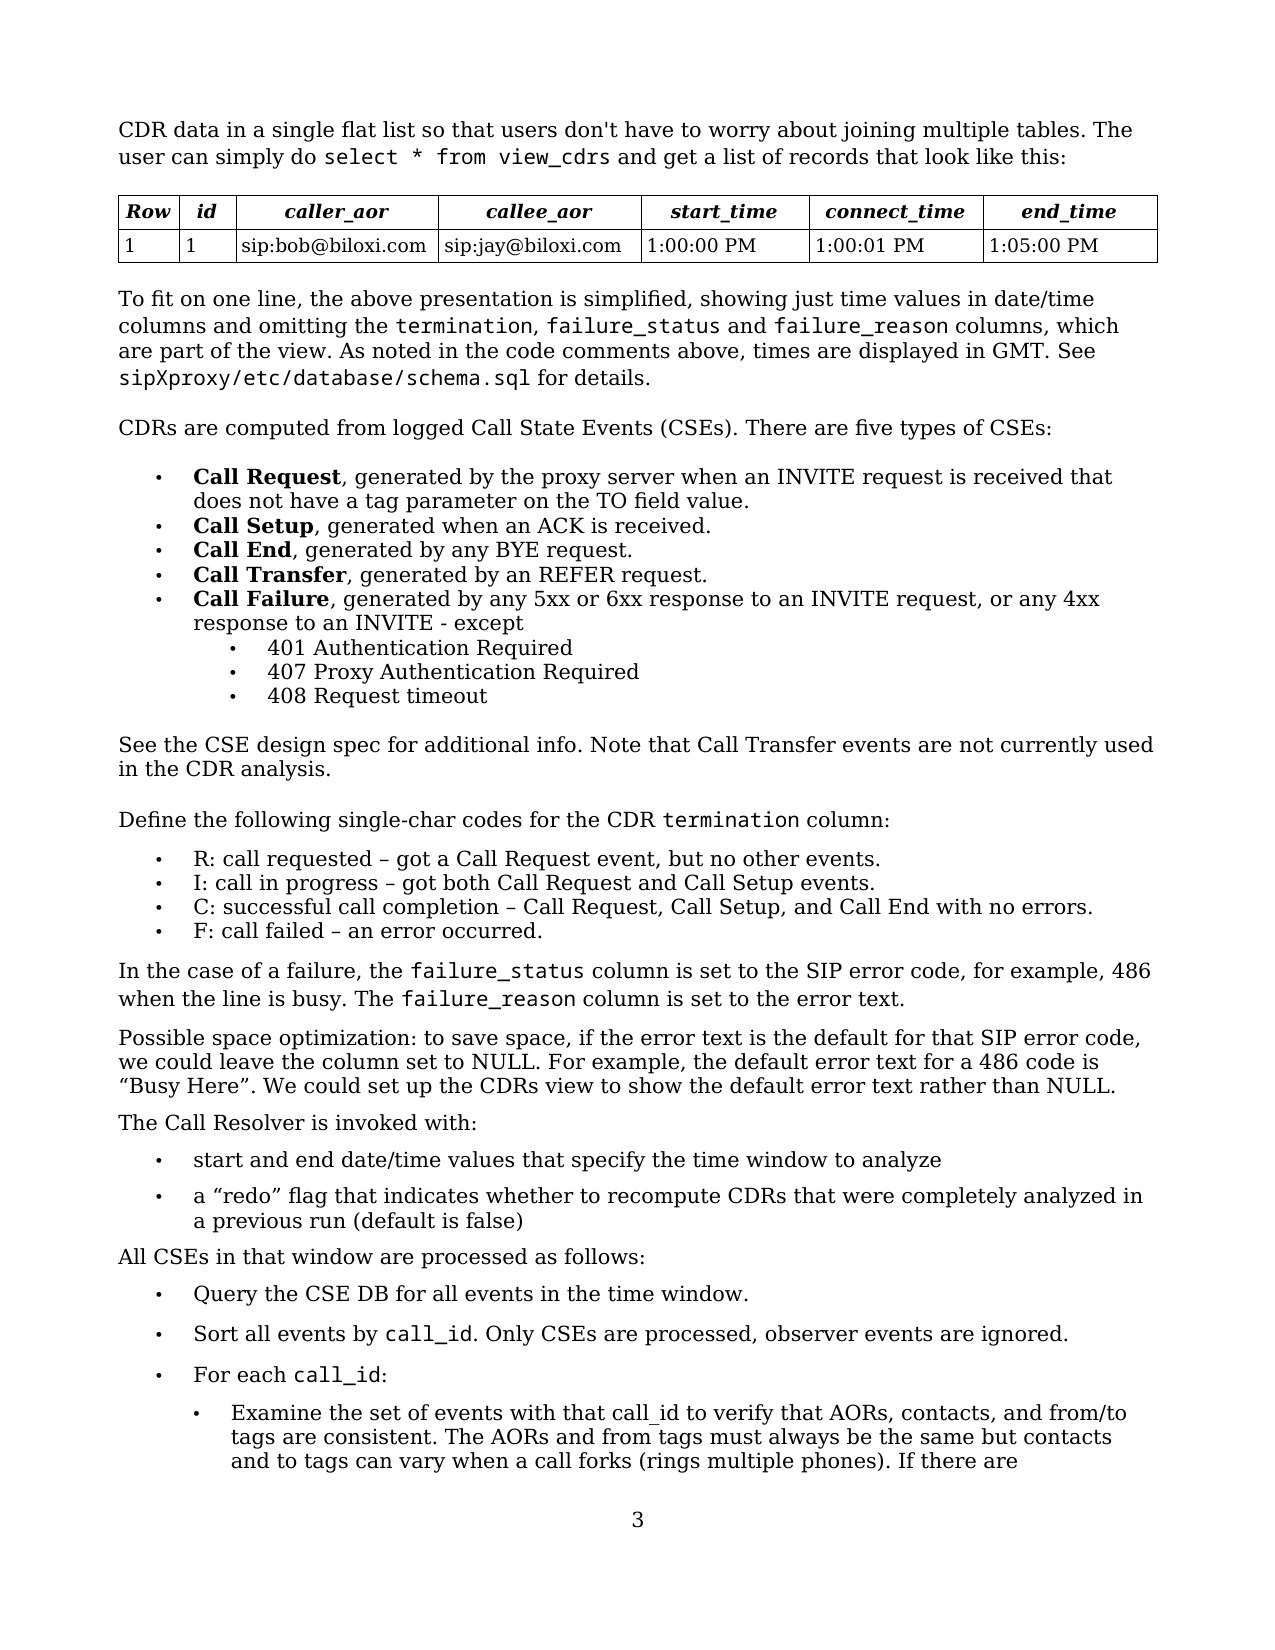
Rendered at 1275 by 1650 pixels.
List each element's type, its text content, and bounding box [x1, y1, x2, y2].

list C: successful call completion – Call Request, Call Setup, and Call End with no errors. [156, 895, 1157, 919]
text In the case of a failure, the failure_status column is set to the SIP error code, for example, 486 when the line is busy. The failure_reason column is set to the error text. [118, 956, 1157, 1013]
list Call Request, generated by the proxy server when an INVITE request is received that does not have a tag parameter on the TO field value. [156, 465, 1157, 513]
table_cell 1 [180, 230, 236, 262]
table_cell 1:05:00 PM [984, 230, 1157, 262]
list start and end date/time values that specify the time window to analyze [156, 1148, 1157, 1172]
list 401 Authentication Required [229, 636, 1157, 660]
list Call Setup, generated when an ACK is received. [156, 513, 1157, 538]
table_cell 1:00:00 PM [642, 230, 809, 262]
list Call Failure, generated by any 5xx or 6xx response to an INVITE request, or any 4xx response to an INVITE - except [156, 587, 1157, 636]
list R: call requested – got a Call Request event, but no other events. [156, 847, 1157, 871]
list Sort all events by call_id. Only CSEs are processed, observer events are ignored. [156, 1319, 1157, 1347]
list For each call_id: [156, 1360, 1157, 1388]
text CDRs are computed from logged Call State Events (CSEs). There are five types of CSEs: [118, 416, 1157, 441]
list a “redo” flag that indicates whether to recompute CDRs that were completely analyzed in a previous run (default is false) [156, 1184, 1157, 1233]
list F: call failed – an error occurred. [156, 919, 1157, 944]
table_header end_time [984, 196, 1157, 229]
table_header start_time [642, 196, 809, 229]
list Query the CSE DB for all events in the time window. [156, 1282, 1157, 1306]
text To fit on one line, the above presentation is simplified, showing just time values in date/time columns and omitting the termination, failure_status and failure_reason columns, which are part of the view. As noted in the code comments above, times are displayed in GMT. See sipXproxy/etc/database/schema.sql for details. [118, 287, 1157, 392]
table_header Row [119, 196, 179, 229]
text CDR data in a single flat list so that users don't have to worry about joining multiple tables. The user can simply do select * from view_cdrs and get a list of records that look like this: [118, 118, 1157, 171]
text Possible space optimization: to save space, if the error text is the default for that SIP error code, we could leave the column set to NULL. For example, the default error text for a 486 code is “Busy Here”. We could set up the CDRs view to show the default error text rather than NULL. [118, 1026, 1157, 1098]
text All CSEs in that window are processed as follows: [118, 1245, 1157, 1270]
list 408 Request timeout [229, 684, 1157, 708]
table_header connect_time [810, 196, 983, 229]
list Call Transfer, generated by an REFER request. [156, 562, 1157, 587]
table_header callee_aor [439, 196, 641, 229]
table_cell sip:bob@biloxi.com [237, 230, 438, 262]
table_cell 1:00:01 PM [810, 230, 983, 262]
table_cell sip:jay@biloxi.com [439, 230, 641, 262]
text See the CSE design spec for additional info. Note that Call Transfer events are not currently used in the CDR analysis. [118, 733, 1157, 781]
table_header id [180, 196, 236, 229]
text The Call Resolver is invoked with: [118, 1111, 1157, 1135]
list I: call in progress – got both Call Request and Call Setup events. [156, 871, 1157, 895]
text Define the following single-char codes for the CDR termination column: [118, 806, 1157, 834]
table_cell 1 [119, 230, 179, 262]
table_header caller_aor [237, 196, 438, 229]
list 407 Proxy Authentication Required [229, 660, 1157, 684]
list Examine the set of events with that call_id to verify that AORs, contacts, and from/to tags are consistent. The AORs and from tags must always be the same but contacts and to tags can vary when a call forks (rings multiple phones). If there are [193, 1401, 1157, 1474]
list Call End, generated by any BYE request. [156, 538, 1157, 562]
